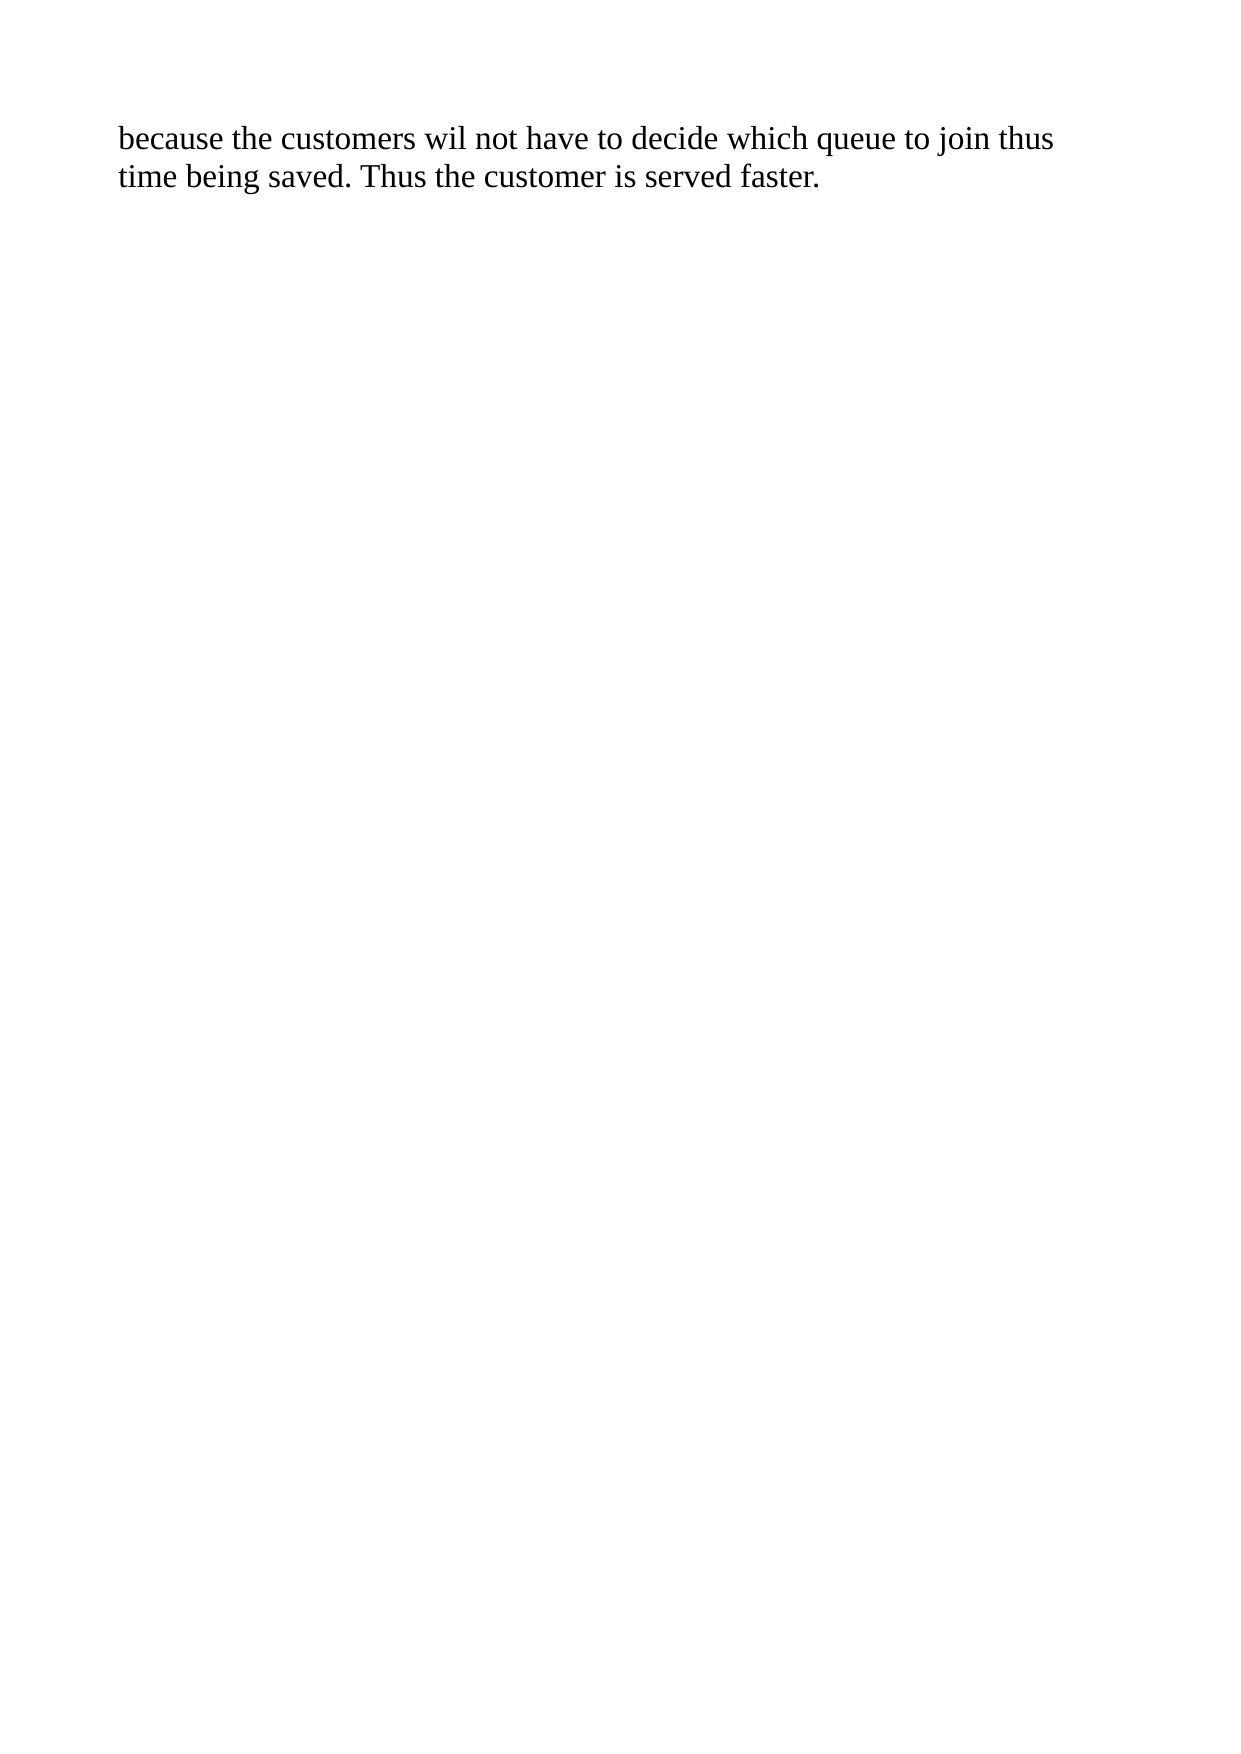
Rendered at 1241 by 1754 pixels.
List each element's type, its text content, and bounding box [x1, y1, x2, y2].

text because the customers wil not have to decide which queue to join thus time being saved. Thus the customer is served faster. [118, 118, 1122, 195]
